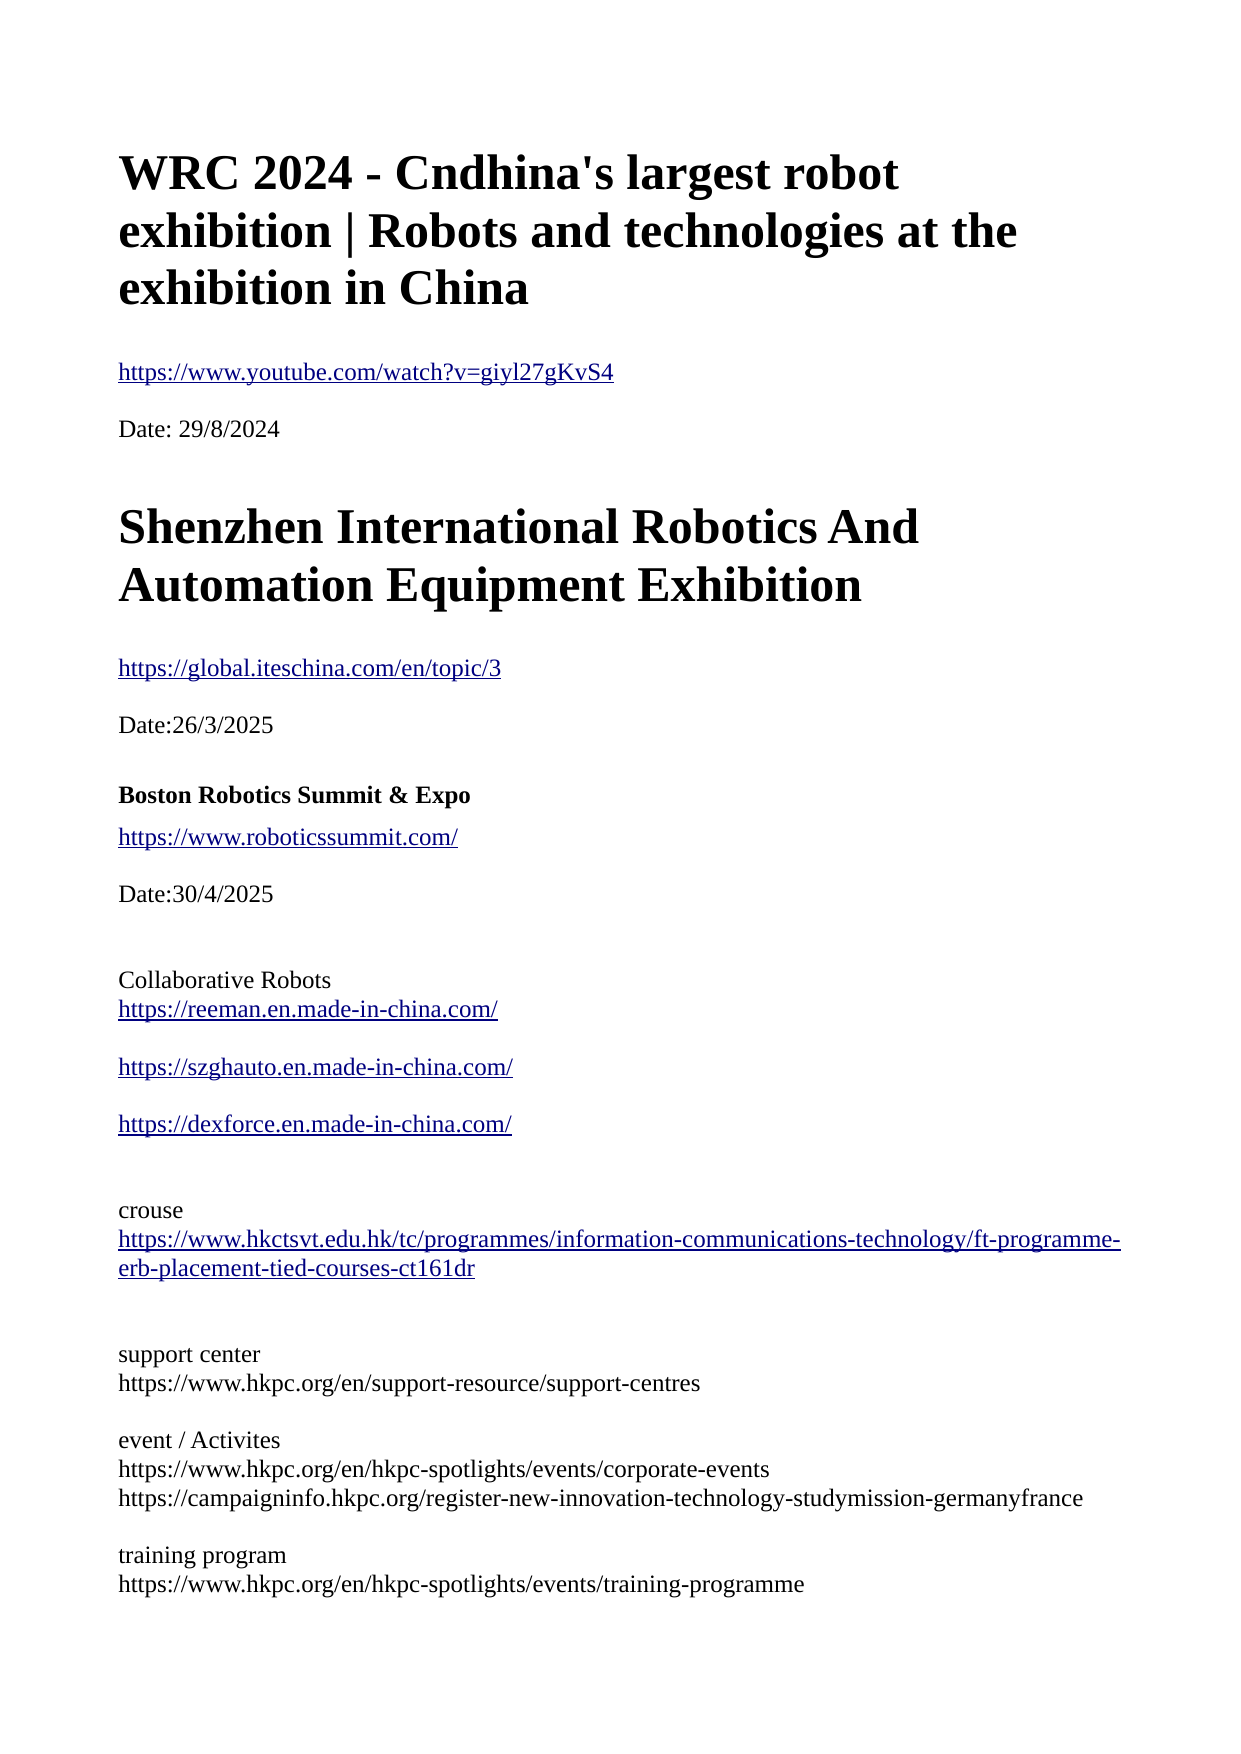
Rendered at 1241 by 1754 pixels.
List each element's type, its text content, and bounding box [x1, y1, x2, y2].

text https://global.iteschina.com/en/topic/3 [118, 653, 1122, 682]
text Date: 29/8/2024 [118, 414, 1122, 443]
text https://www.hkpc.org/en/support-resource/support-centres [118, 1368, 1122, 1397]
text crouse [118, 1196, 1122, 1224]
subtitle Shenzhen International Robotics And Automation Equipment Exhibition [118, 497, 1122, 612]
text https://dexforce.en.made-in-china.com/ [118, 1109, 1122, 1138]
text https://campaigninfo.hkpc.org/register-new-innovation-technology-studymission-germanyfrance [118, 1483, 1122, 1512]
text Collaborative Robots [118, 966, 1122, 994]
text training program [118, 1541, 1122, 1569]
text event / Activites [118, 1426, 1122, 1454]
text https://www.hkpc.org/en/hkpc-spotlights/events/training-programme [118, 1569, 1122, 1598]
text https://www.roboticssummit.com/ [118, 822, 1122, 851]
subtitle Boston Robotics Summit & Expo [118, 781, 1122, 809]
text https://www.hkpc.org/en/hkpc-spotlights/events/corporate-events [118, 1454, 1122, 1483]
text Date:26/3/2025 [118, 711, 1122, 739]
text Date:30/4/2025 [118, 879, 1122, 908]
text https://szghauto.en.made-in-china.com/ [118, 1052, 1122, 1081]
subtitle WRC 2024 - Cndhina's largest robot exhibition | Robots and technologies at the exhibition in China [118, 143, 1122, 316]
text https://www.hkctsvt.edu.hk/tc/programmes/information-communications-technology/ft-programme-erb-placement-tied-courses-ct161dr [118, 1224, 1122, 1282]
text https://reeman.en.made-in-china.com/ [118, 994, 1122, 1023]
text support center [118, 1339, 1122, 1368]
text https://www.youtube.com/watch?v=giyl27gKvS4 [118, 357, 1122, 386]
